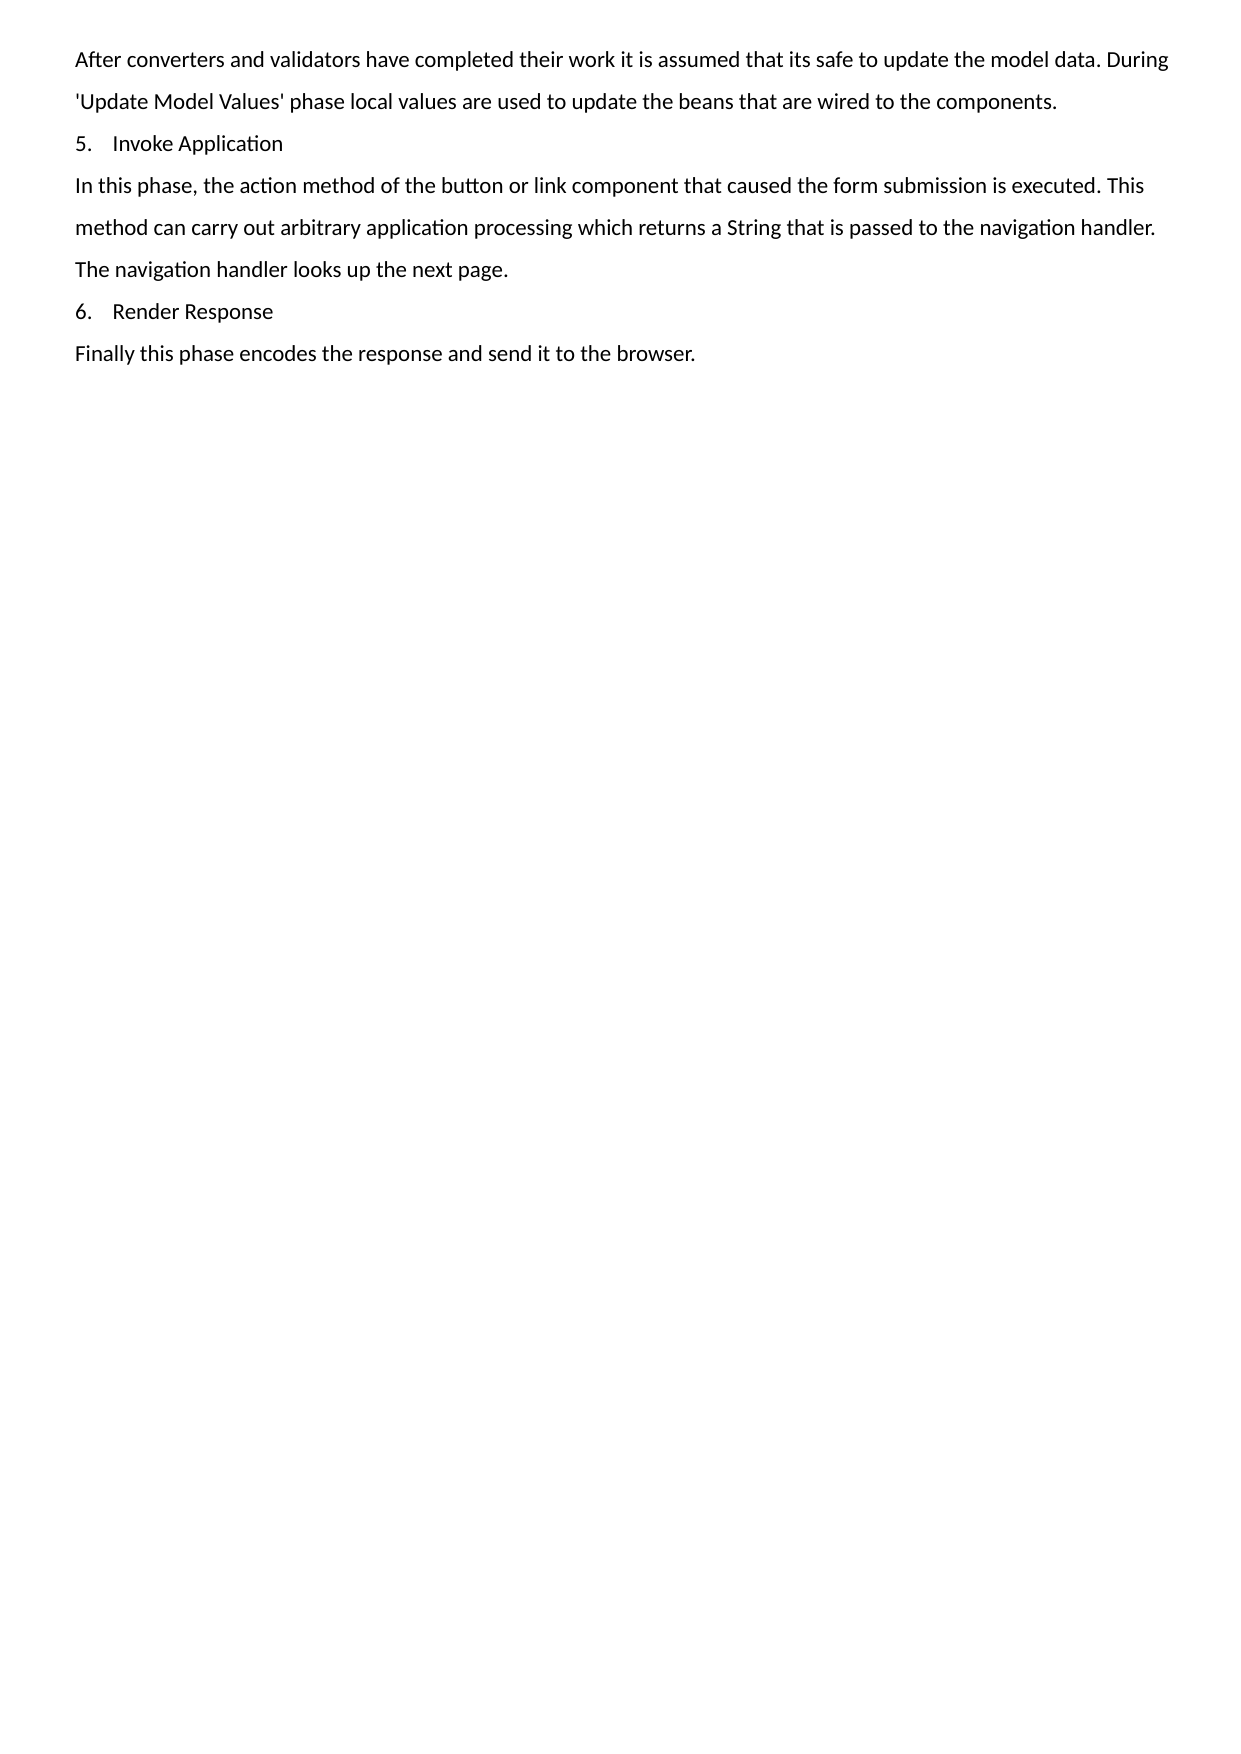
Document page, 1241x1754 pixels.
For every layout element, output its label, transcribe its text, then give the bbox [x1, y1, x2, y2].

text 6. Render Response [75, 297, 1195, 325]
text In this phase, the action method of the button or link component that caused the form submission is executed. This method can carry out arbitrary application processing which returns a String that is passed to the navigation handler. The navigation handler looks up the next page. [75, 171, 1195, 283]
text 5. Invoke Application [75, 129, 1195, 157]
text After converters and validators have completed their work it is assumed that its safe to update the model data. During 'Update Model Values' phase local values are used to update the beans that are wired to the components. [75, 45, 1195, 115]
text Finally this phase encodes the response and send it to the browser. [75, 339, 1195, 367]
